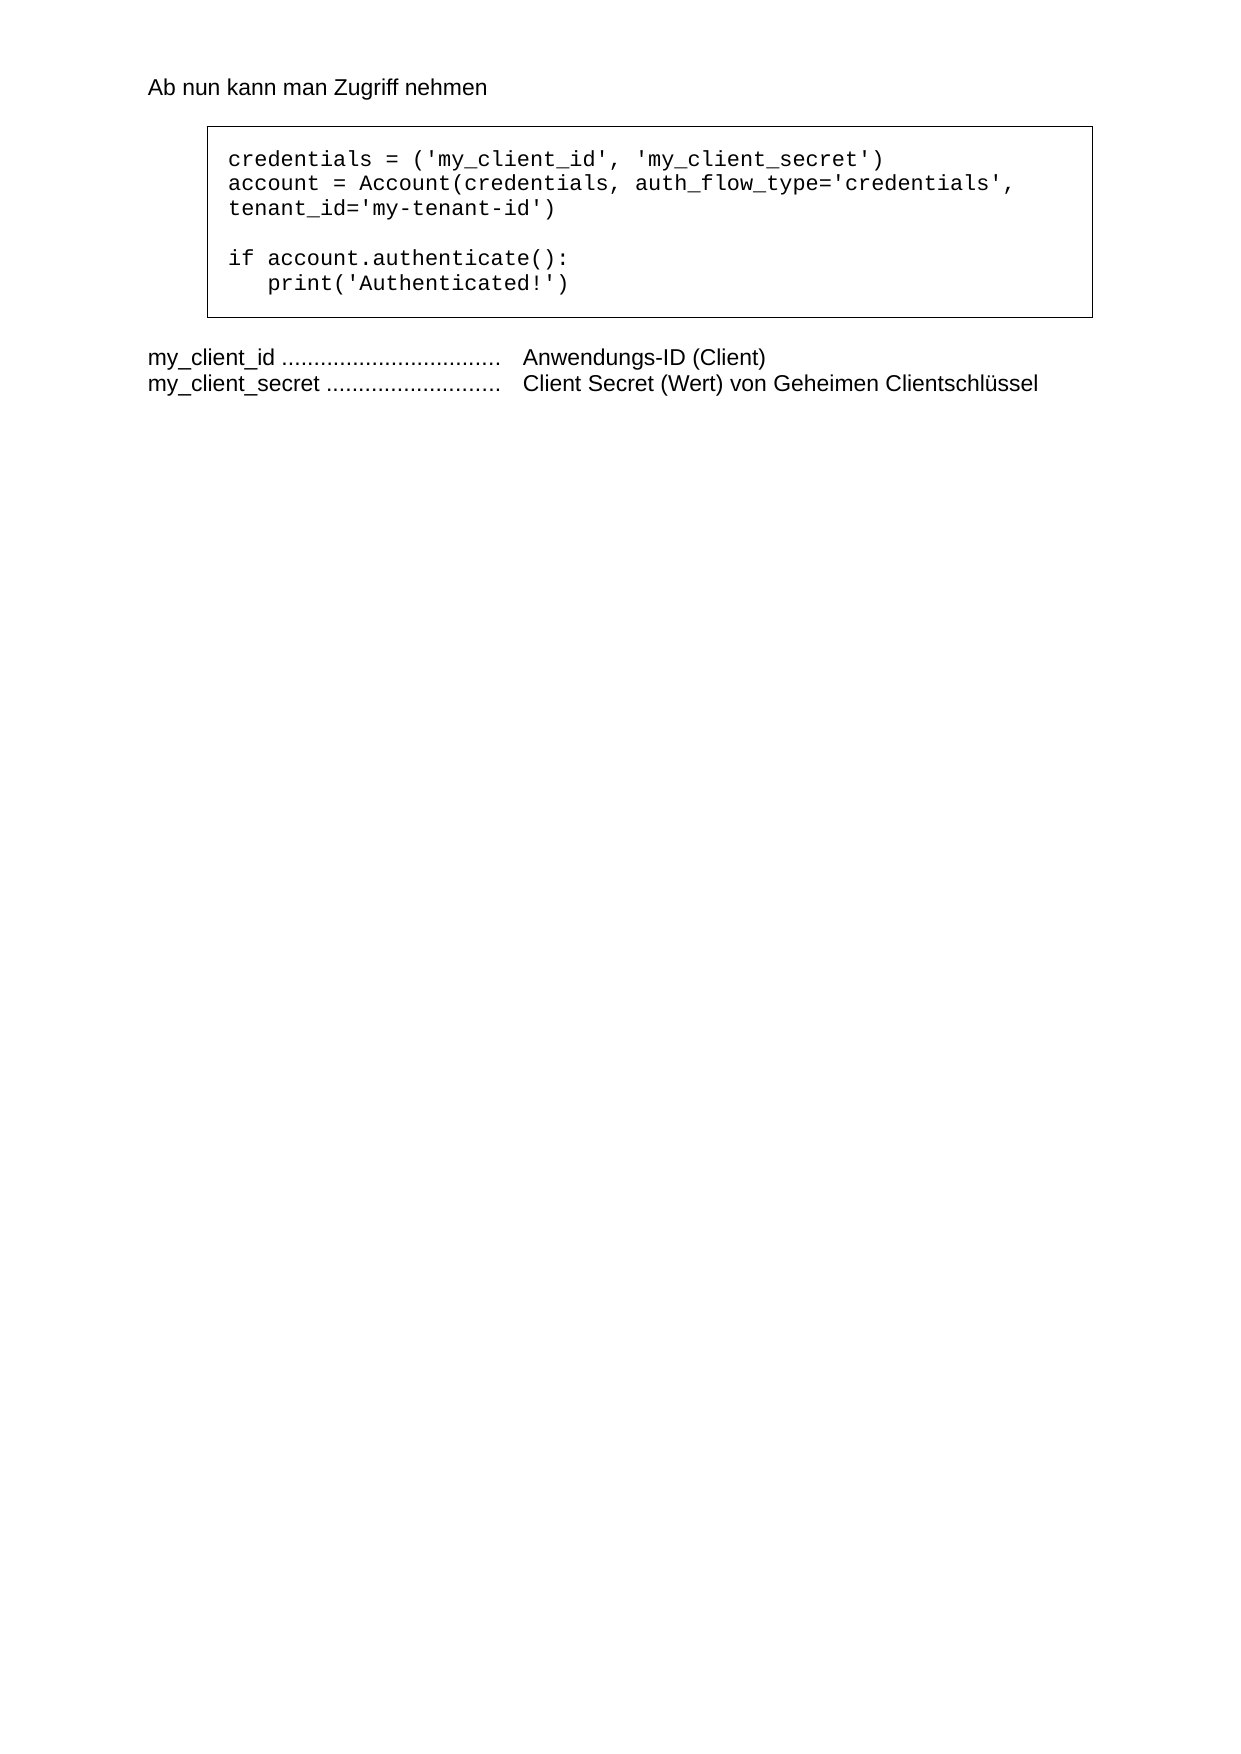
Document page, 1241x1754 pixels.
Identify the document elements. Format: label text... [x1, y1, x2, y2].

text account = Account(credentials, auth_flow_type='credentials', tenant_id='my-tenant-id') [208, 151, 1092, 201]
text my_client_id Anwendungs-ID (Client) [148, 344, 1092, 370]
text if account.authenticate(): [208, 201, 1092, 250]
text Ab nun kann man Zugriff nehmen [148, 74, 1092, 126]
text my_client_secret Client Secret (Wert) von Geheimen Clientschlüssel [148, 370, 1092, 397]
text credentials = ('my_client_id', 'my_client_secret') [208, 127, 1092, 151]
text print('Authenticated!') [208, 250, 1092, 317]
